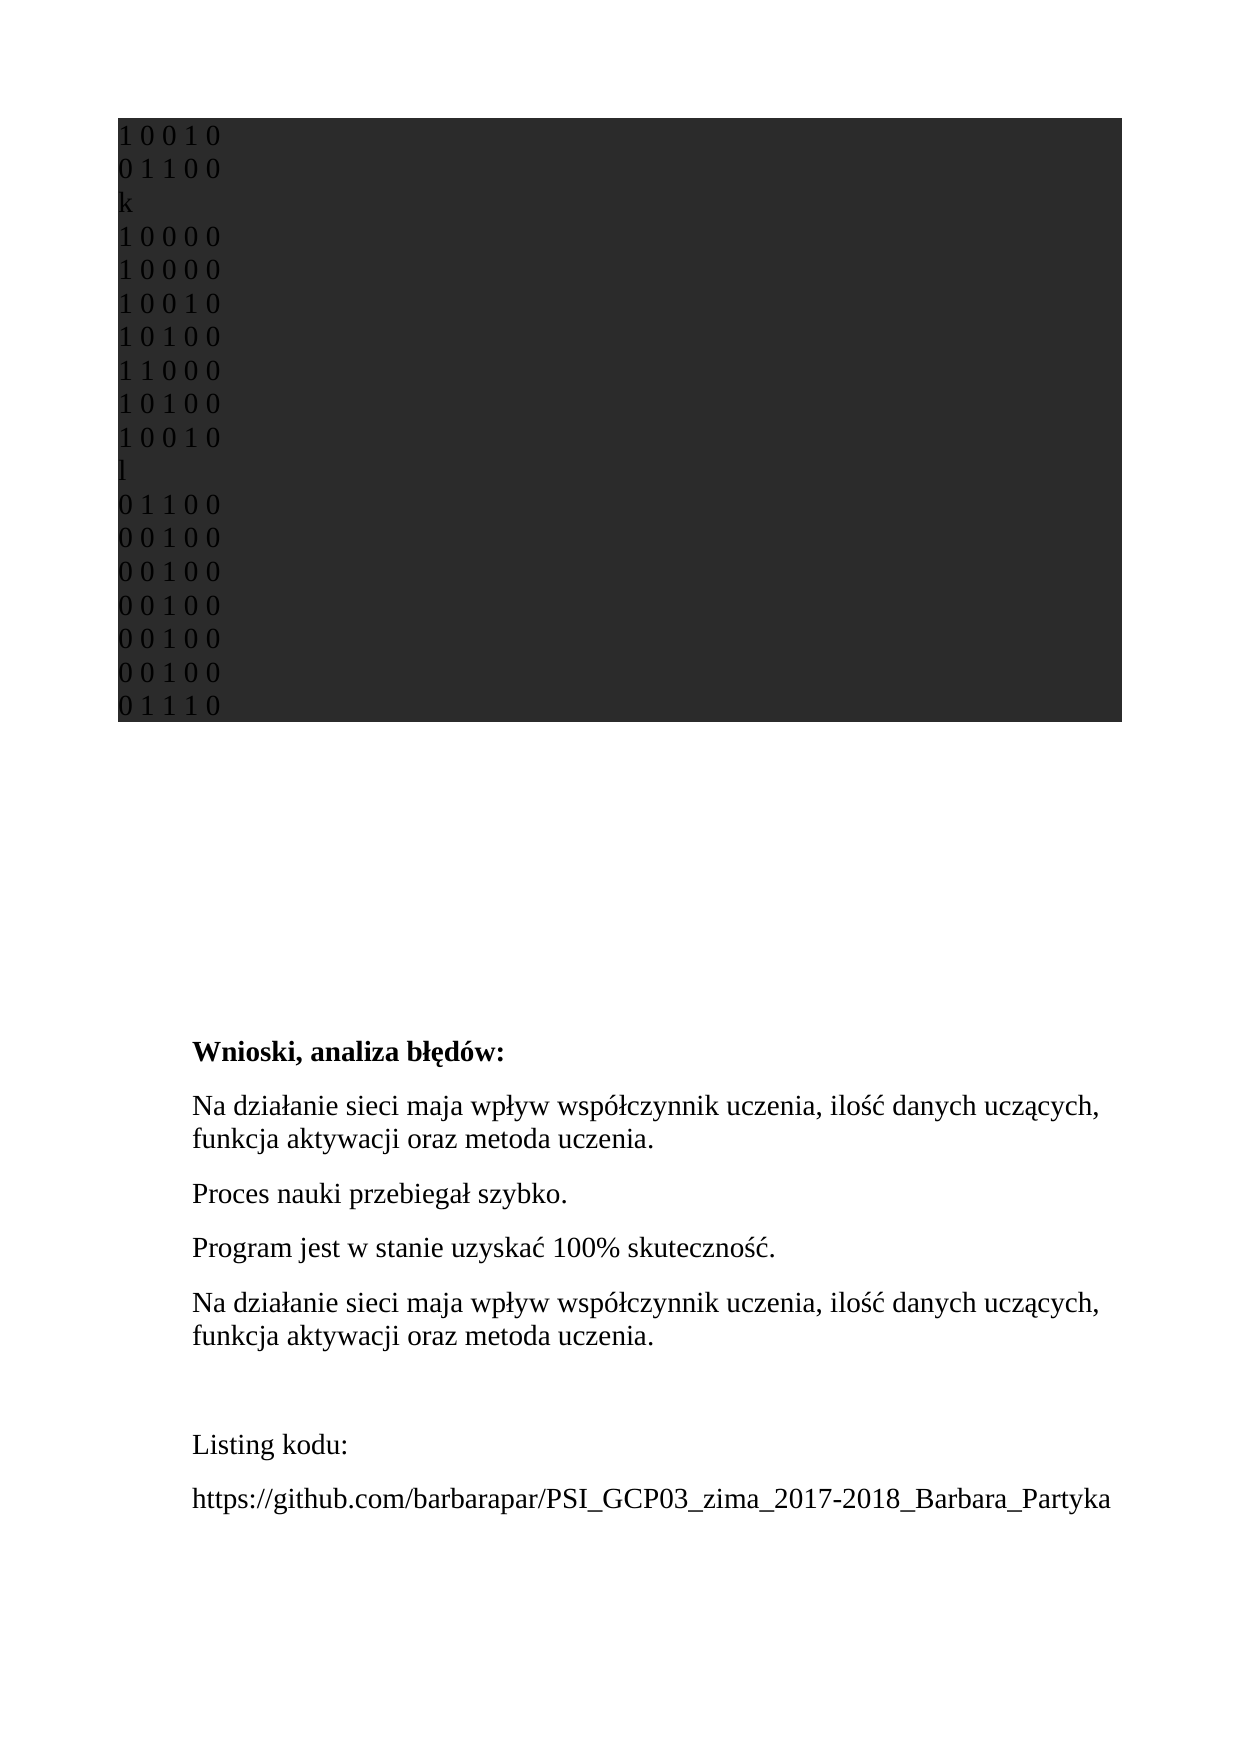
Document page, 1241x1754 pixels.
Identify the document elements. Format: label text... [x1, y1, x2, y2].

text l [118, 453, 1122, 487]
text 1 0 0 0 0 [118, 219, 1122, 252]
text Na działanie sieci maja wpływ współczynnik uczenia, ilość danych uczących, funkcja aktywacji oraz metoda uczenia. [192, 1285, 1122, 1352]
text 1 0 0 0 0 [118, 252, 1122, 286]
text 1 0 1 0 0 [118, 319, 1122, 353]
text Proces nauki przebiegał szybko. [192, 1176, 1122, 1209]
text Wnioski, analiza błędów: [192, 1034, 1122, 1067]
text 0 0 1 0 0 [118, 554, 1122, 588]
text https://github.com/barbarapar/PSI_GCP03_zima_2017-2018_Barbara_Partyka [192, 1481, 1122, 1515]
text Program jest w stanie uzyskać 100% skuteczność. [192, 1230, 1122, 1264]
text 0 0 1 0 0 [118, 621, 1122, 655]
text Listing kodu: [192, 1427, 1122, 1461]
text 0 0 1 0 0 [118, 588, 1122, 621]
text 0 1 1 0 0 [118, 487, 1122, 521]
text 1 0 0 1 0 [118, 420, 1122, 453]
text 1 0 1 0 0 [118, 386, 1122, 420]
text 1 1 0 0 0 [118, 353, 1122, 386]
text 0 1 1 0 0 [118, 152, 1122, 185]
text 1 0 0 1 0 [118, 118, 1122, 152]
text 0 0 1 0 0 [118, 521, 1122, 554]
text k [118, 185, 1122, 219]
text 0 0 1 0 0 [118, 655, 1122, 688]
text 1 0 0 1 0 [118, 286, 1122, 319]
text Na działanie sieci maja wpływ współczynnik uczenia, ilość danych uczących, funkcja aktywacji oraz metoda uczenia. [192, 1088, 1122, 1155]
text 0 1 1 1 0 [118, 688, 1122, 722]
